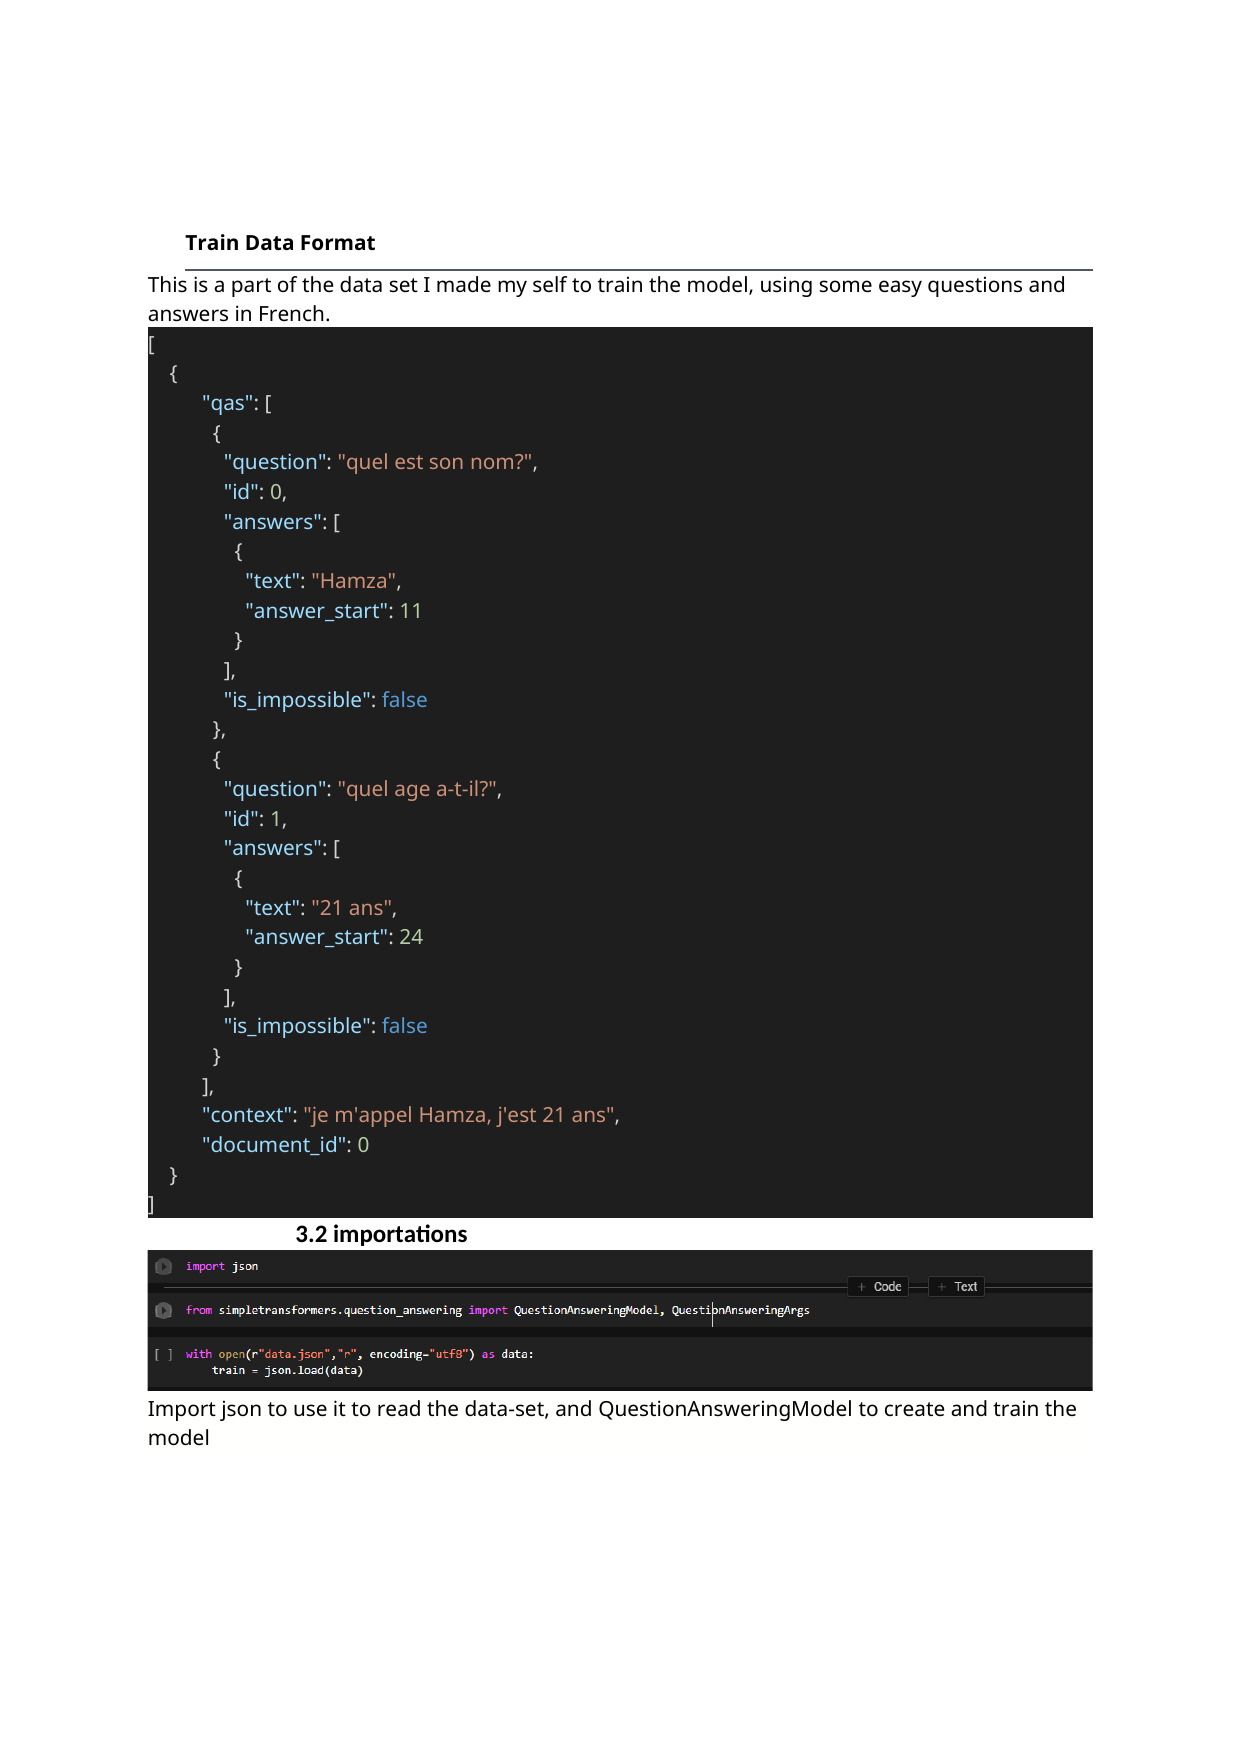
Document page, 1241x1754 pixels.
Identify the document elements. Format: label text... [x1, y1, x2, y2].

text "document_id": 0 [148, 1129, 1093, 1159]
text { [148, 535, 1093, 565]
text ] [148, 1188, 1093, 1218]
text "answers": [ [148, 832, 1093, 862]
text Import json to use it to read the data-set, and QuestionAnsweringModel to create and train the model [148, 1392, 1093, 1452]
text "answer_start": 24 [148, 921, 1093, 951]
text "id": 0, [148, 476, 1093, 506]
text { [148, 862, 1093, 891]
text ], [148, 981, 1093, 1010]
text [ [148, 327, 1093, 357]
text "question": "quel est son nom?", [148, 446, 1093, 476]
text } [148, 951, 1093, 981]
text This is a part of the data set I made my self to train the model, using some easy questions and answers in French. [148, 271, 1093, 327]
text "is_impossible": false [148, 684, 1093, 713]
text "text": "Hamza", [148, 565, 1093, 594]
text } [148, 1040, 1093, 1069]
text "context": "je m'appel Hamza, j'est 21 ans", [148, 1099, 1093, 1129]
text { [148, 357, 1093, 387]
text 3.2 importations [148, 1218, 1093, 1248]
text { [148, 416, 1093, 446]
text { [148, 743, 1093, 773]
text "answer_start": 11 [148, 594, 1093, 624]
text "answers": [ [148, 506, 1093, 535]
text "qas": [ [148, 387, 1093, 416]
text "question": "quel age a-t-il?", [148, 773, 1093, 802]
text "text": "21 ans", [148, 891, 1093, 921]
text } [148, 1159, 1093, 1188]
text "is_impossible": false [148, 1010, 1093, 1040]
text } [148, 624, 1093, 654]
text "id": 1, [148, 802, 1093, 832]
subtitle Train Data Format [185, 228, 1093, 269]
text ], [148, 1069, 1093, 1099]
text }, [148, 713, 1093, 743]
text ], [148, 654, 1093, 684]
